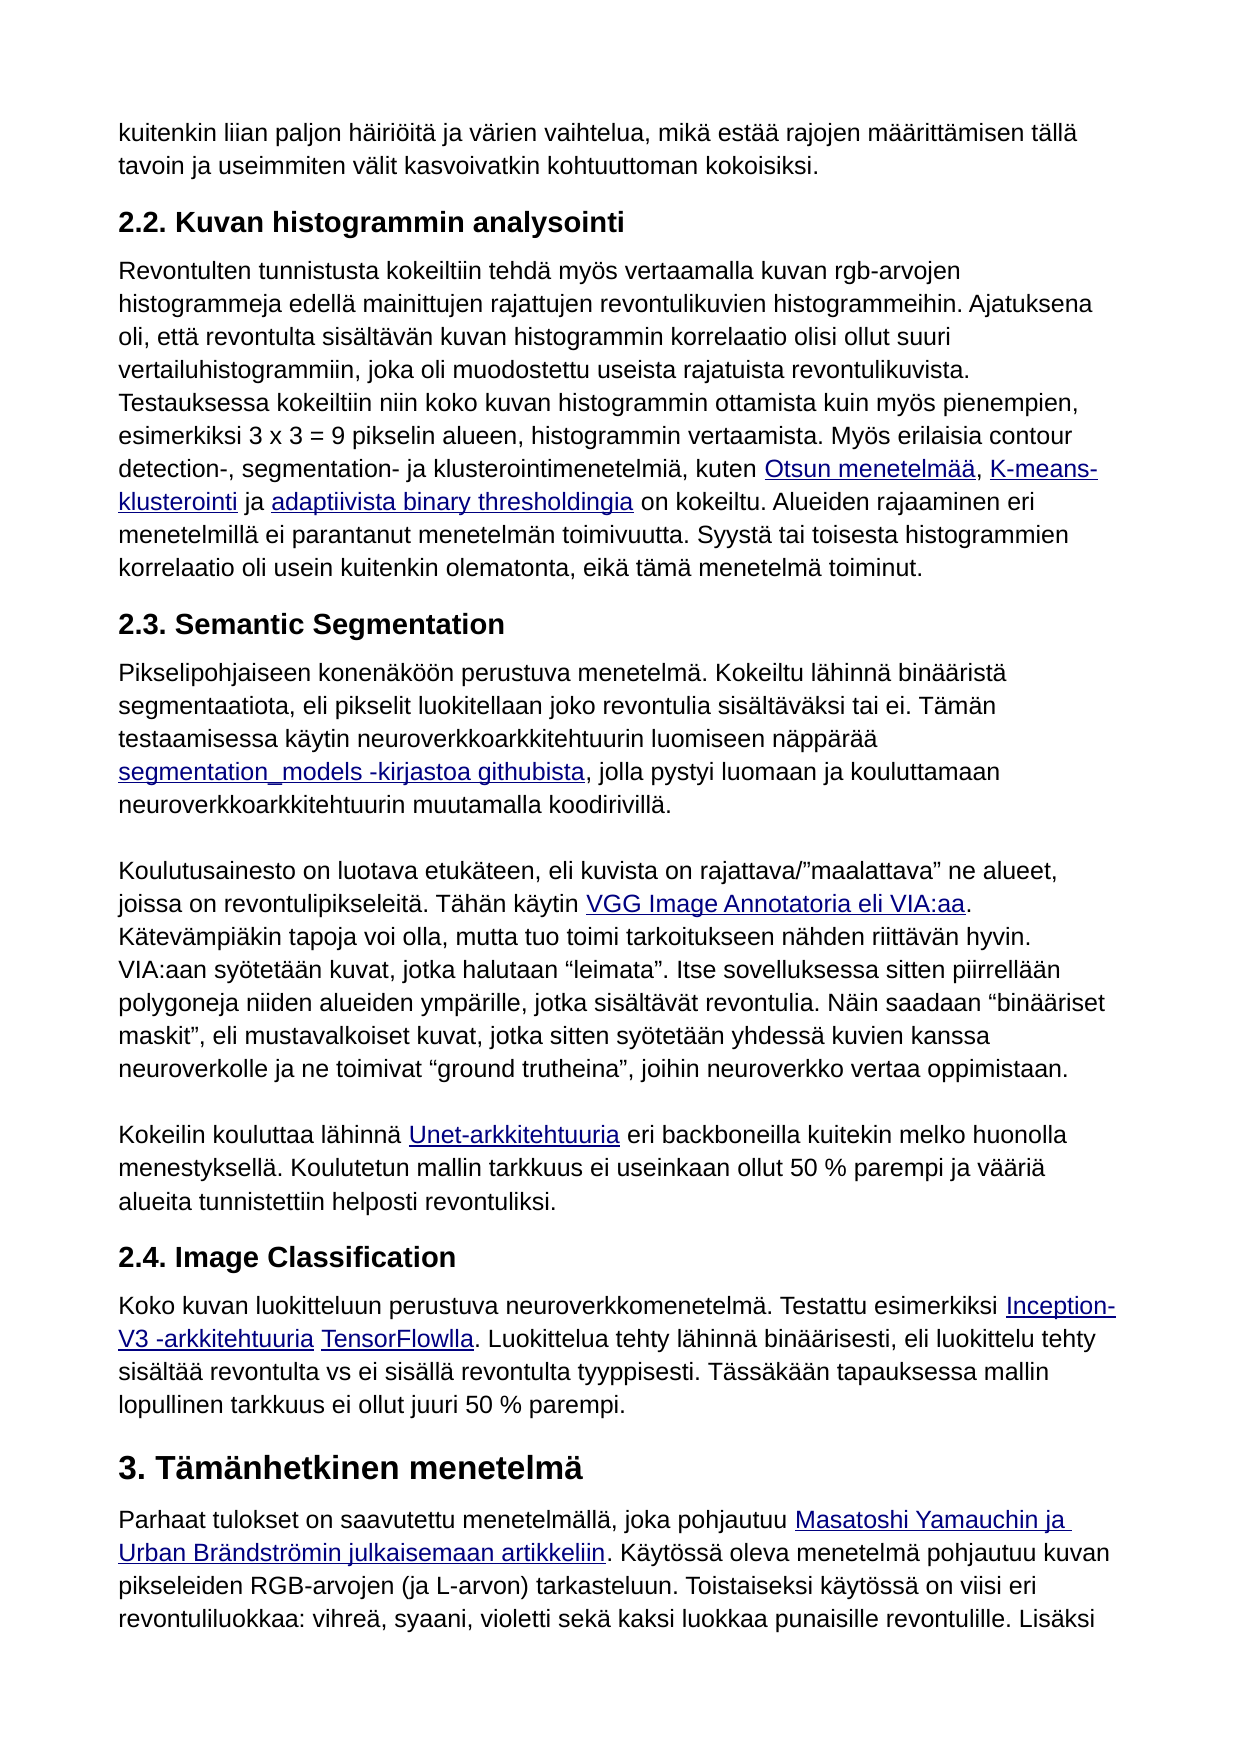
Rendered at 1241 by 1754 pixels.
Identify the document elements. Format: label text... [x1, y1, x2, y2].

subtitle 3. Tämänhetkinen menetelmä [118, 1448, 1122, 1487]
subtitle 2.4. Image Classification [118, 1240, 1122, 1274]
text Kokeilin kouluttaa lähinnä Unet-arkkitehtuuria eri backboneilla kuitekin melko huonolla menestyksellä. Koulutetun mallin tarkkuus ei useinkaan ollut 50 % parempi ja vääriä alueita tunnistettiin helposti revontuliksi. [118, 1120, 1122, 1215]
text Koulutusainesto on luotava etukäteen, eli kuvista on rajattava/”maalattava” ne alueet, joissa on revontulipikseleitä. Tähän käytin VGG Image Annotatoria eli VIA:aa. Kätevämpiäkin tapoja voi olla, mutta tuo toimi tarkoitukseen nähden riittävän hyvin. VIA:aan syötetään kuvat, jotka halutaan “leimata”. Itse sovelluksessa sitten piirrellään polygoneja niiden alueiden ympärille, jotka sisältävät revontulia. Näin saadaan “binääriset maskit”, eli mustavalkoiset kuvat, jotka sitten syötetään yhdessä kuvien kanssa neuroverkolle ja ne toimivat “ground trutheina”, joihin neuroverkko vertaa oppimistaan. [118, 856, 1122, 1083]
text kuitenkin liian paljon häiriöitä ja värien vaihtelua, mikä estää rajojen määrittämisen tällä tavoin ja useimmiten välit kasvoivatkin kohtuuttoman kokoisiksi. [118, 118, 1122, 180]
text Parhaat tulokset on saavutettu menetelmällä, joka pohjautuu Masatoshi Yamauchin ja Urban Brändströmin julkaisemaan artikkeliin. Käytössä oleva menetelmä pohjautuu kuvan pikseleiden RGB-arvojen (ja L-arvon) tarkasteluun. Toistaiseksi käytössä on viisi eri revontuliluokkaa: vihreä, syaani, violetti sekä kaksi luokkaa punaisille revontulille. Lisäksi [118, 1505, 1122, 1633]
text Revontulten tunnistusta kokeiltiin tehdä myös vertaamalla kuvan rgb-arvojen histogrammeja edellä mainittujen rajattujen revontulikuvien histogrammeihin. Ajatuksena oli, että revontulta sisältävän kuvan histogrammin korrelaatio olisi ollut suuri vertailuhistogrammiin, joka oli muodostettu useista rajatuista revontulikuvista. Testauksessa kokeiltiin niin koko kuvan histogrammin ottamista kuin myös pienempien, esimerkiksi 3 x 3 = 9 pikselin alueen, histogrammin vertaamista. Myös erilaisia contour detection-, segmentation- ja klusterointimenetelmiä, kuten Otsun menetelmää, K-means-klusterointi ja adaptiivista binary thresholdingia on kokeiltu. Alueiden rajaaminen eri menetelmillä ei parantanut menetelmän toimivuutta. Syystä tai toisesta histogrammien korrelaatio oli usein kuitenkin olematonta, eikä tämä menetelmä toiminut. [118, 256, 1122, 582]
text Pikselipohjaiseen konenäköön perustuva menetelmä. Kokeiltu lähinnä binääristä segmentaatiota, eli pikselit luokitellaan joko revontulia sisältäväksi tai ei. Tämän testaamisessa käytin neuroverkkoarkkitehtuurin luomiseen näppärää segmentation_models -kirjastoa githubista, jolla pystyi luomaan ja kouluttamaan neuroverkkoarkkitehtuurin muutamalla koodirivillä. [118, 658, 1122, 819]
subtitle 2.2. Kuvan histogrammin analysointi [118, 205, 1122, 238]
subtitle 2.3. Semantic Segmentation [118, 607, 1122, 641]
text Koko kuvan luokitteluun perustuva neuroverkkomenetelmä. Testattu esimerkiksi Inception-V3 -arkkitehtuuria TensorFlowlla. Luokittelua tehty lähinnä binäärisesti, eli luokittelu tehty sisältää revontulta vs ei sisällä revontulta tyyppisesti. Tässäkään tapauksessa mallin lopullinen tarkkuus ei ollut juuri 50 % parempi. [118, 1291, 1122, 1419]
